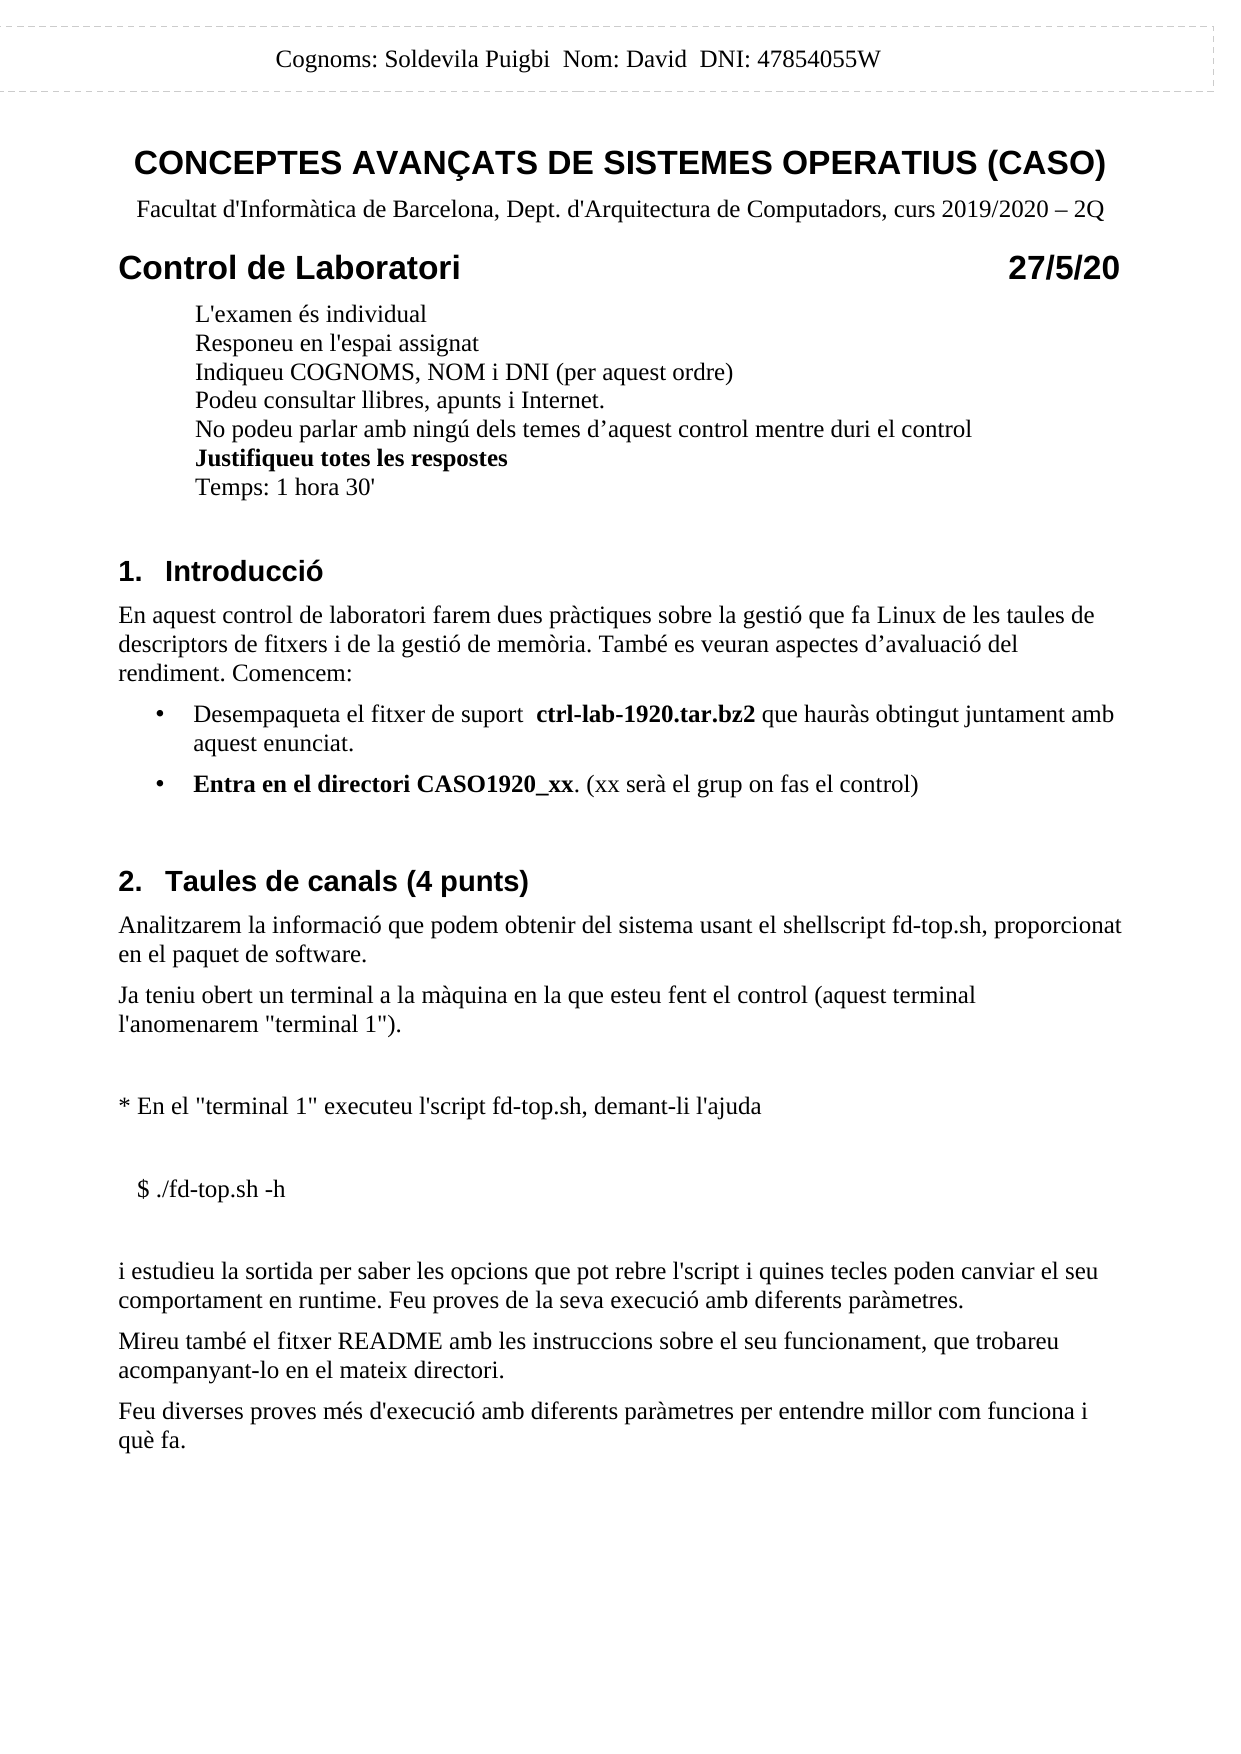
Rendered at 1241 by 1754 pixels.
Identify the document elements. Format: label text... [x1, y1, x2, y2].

text En aquest control de laboratori farem dues pràctiques sobre la gestió que fa Linux de les taules de descriptors de fitxers i de la gestió de memòria. També es veuran aspectes d’avaluació del rendiment. Comencem: [118, 600, 1122, 686]
text $ ./fd-top.sh -h [118, 1174, 1122, 1202]
list Entra en el directori CASO1920_xx. (xx serà el grup on fas el control) [156, 769, 1122, 798]
text i estudieu la sortida per saber les opcions que pot rebre l'script i quines tecles poden canviar el seu comportament en runtime. Feu proves de la seva execució amb diferents paràmetres. [118, 1256, 1122, 1314]
text Podeu consultar llibres, apunts i Internet. [195, 385, 1122, 414]
text * En el "terminal 1" executeu l'script fd-top.sh, demant-li l'ajuda [118, 1091, 1122, 1120]
text Mireu també el fitxer README amb les instruccions sobre el seu funcionament, que trobareu acompanyant-lo en el mateix directori. [118, 1326, 1122, 1384]
text Feu diverses proves més d'execució amb diferents paràmetres per entendre millor com funciona i què fa. [118, 1396, 1122, 1454]
text Analitzarem la informació que podem obtenir del sistema usant el shellscript fd-top.sh, proporcionat en el paquet de software. [118, 910, 1122, 967]
text Responeu en l'espai assignat [195, 328, 1122, 357]
subtitle CONCEPTES AVANÇATS DE SISTEMES OPERATIUS (CASO) [118, 143, 1122, 182]
text Justifiqueu totes les respostes [195, 443, 1122, 472]
text Ja teniu obert un terminal a la màquina en la que esteu fent el control (aquest terminal l'anomenarem "terminal 1"). [118, 980, 1122, 1037]
text Temps: 1 hora 30' [195, 472, 1122, 500]
subtitle Control de Laboratori 27/5/20 [118, 248, 1122, 287]
list Desempaqueta el fitxer de suport ctrl-lab-1920.tar.bz2 que hauràs obtingut juntament amb aquest enunciat. [156, 699, 1122, 756]
text Facultat d'Informàtica de Barcelona, Dept. d'Arquitectura de Computadors, curs 2019/2020 – 2Q [118, 194, 1122, 223]
subtitle Introducció [118, 554, 1122, 588]
text Indiqueu COGNOMS, NOM i DNI (per aquest ordre) [195, 357, 1122, 385]
text L'examen és individual [195, 299, 1122, 328]
subtitle Taules de canals (4 punts) [118, 864, 1122, 897]
text No podeu parlar amb ningú dels temes d’aquest control mentre duri el control [195, 414, 1122, 443]
